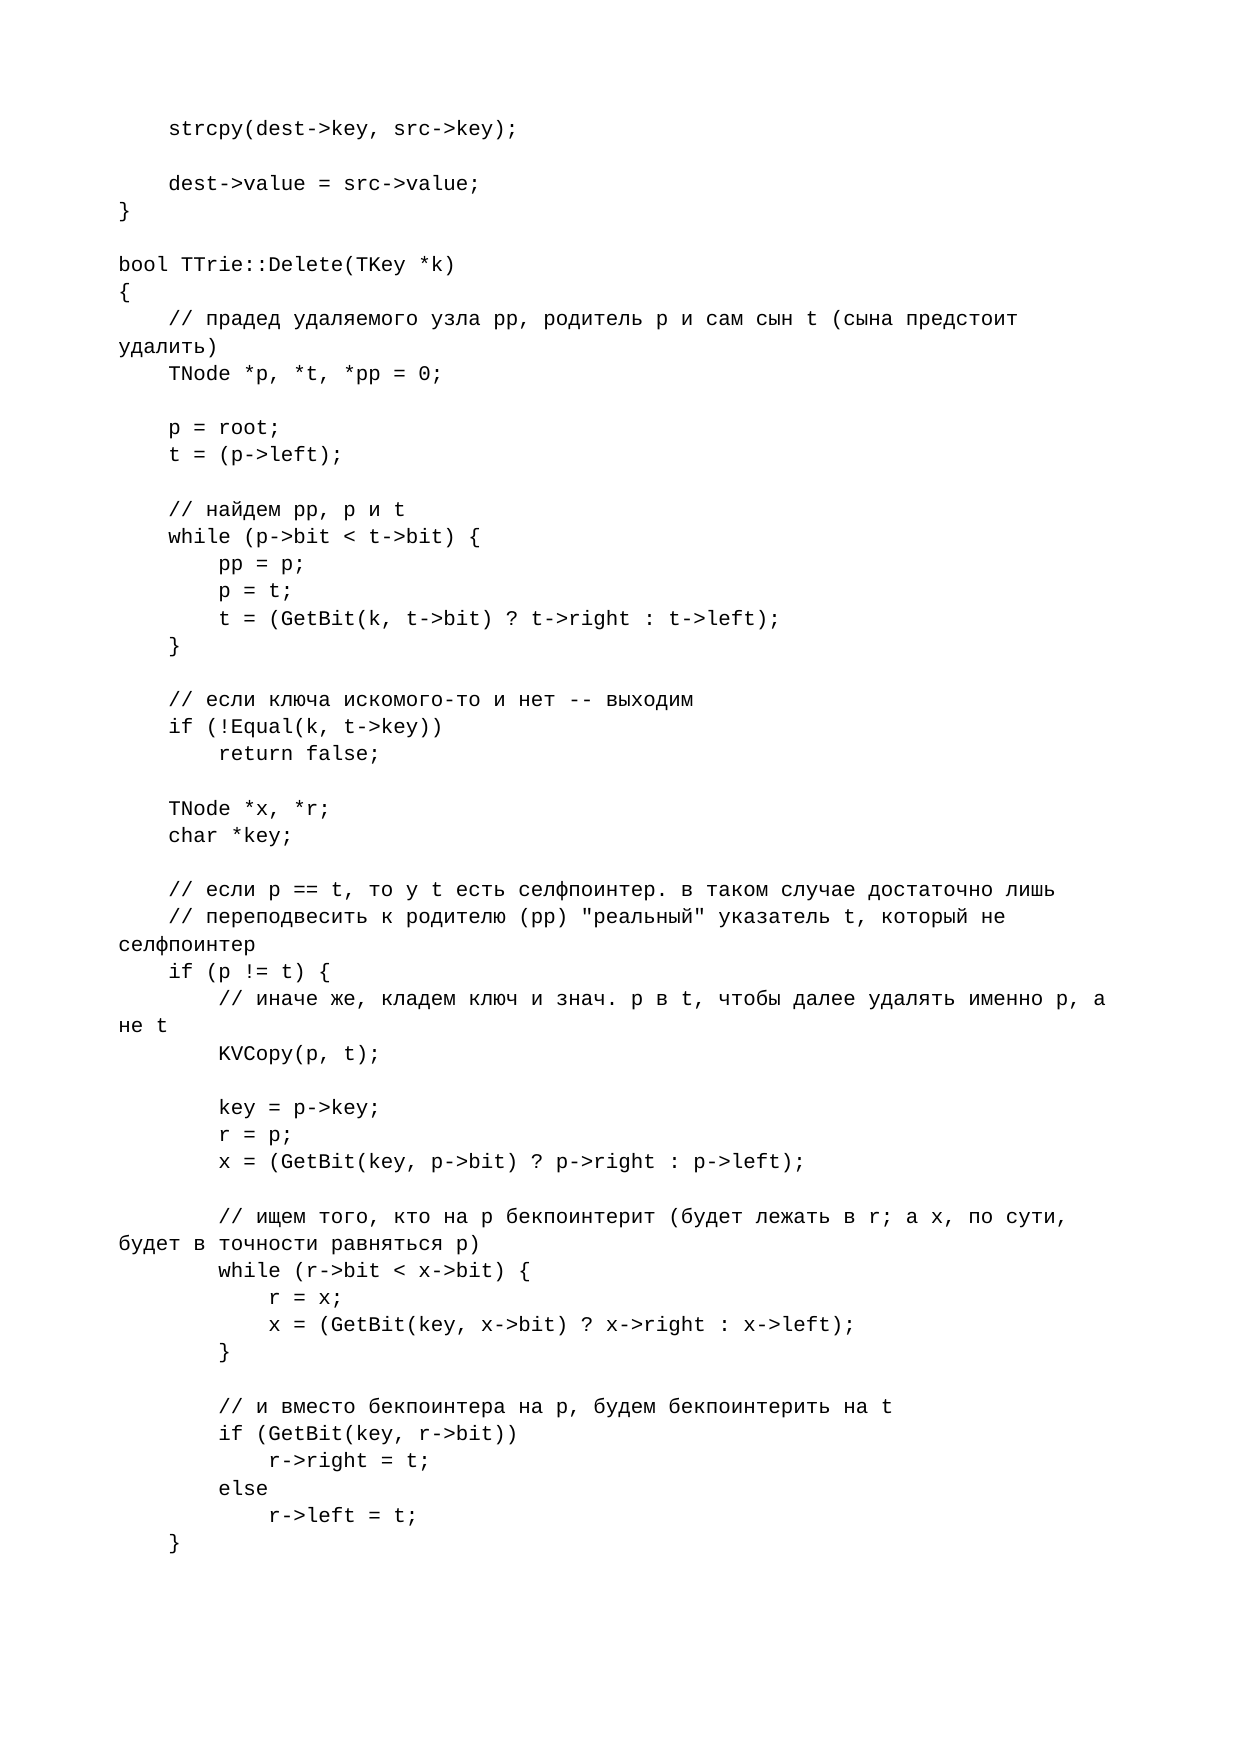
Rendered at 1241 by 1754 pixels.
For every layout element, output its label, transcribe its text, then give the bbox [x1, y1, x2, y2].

text } [118, 1342, 1122, 1365]
text TNode *x, *r; [118, 798, 1122, 821]
text x = (GetBit(key, p->bit) ? p->right : p->left); [118, 1151, 1122, 1175]
text // если ключа искомого-то и нет -- выходим [118, 689, 1122, 713]
text key = p->key; [118, 1097, 1122, 1121]
text r = x; [118, 1287, 1122, 1311]
text strcpy(dest->key, src->key); [118, 118, 1122, 142]
text // переподвесить к родителю (pp) "реальный" указатель t, который не селфпоинтер [118, 907, 1122, 957]
text char *key; [118, 825, 1122, 849]
text t = (p->left); [118, 444, 1122, 468]
text p = root; [118, 417, 1122, 441]
text KVCopy(p, t); [118, 1042, 1122, 1066]
text x = (GetBit(key, x->bit) ? x->right : x->left); [118, 1314, 1122, 1338]
text r->left = t; [118, 1505, 1122, 1528]
text } [118, 635, 1122, 658]
text while (r->bit < x->bit) { [118, 1260, 1122, 1284]
text pp = p; [118, 553, 1122, 577]
text // найдем pp, p и t [118, 499, 1122, 522]
text dest->value = src->value; [118, 172, 1122, 196]
text if (!Equal(k, t->key)) [118, 716, 1122, 740]
text } [118, 1532, 1122, 1556]
text if (GetBit(key, r->bit)) [118, 1423, 1122, 1447]
text p = t; [118, 580, 1122, 604]
text // прадед удаляемого узла pp, родитель p и сам сын t (сына предстоит удалить) [118, 308, 1122, 359]
text else [118, 1477, 1122, 1501]
text TNode *p, *t, *pp = 0; [118, 363, 1122, 386]
text { [118, 281, 1122, 305]
text } [118, 200, 1122, 223]
text return false; [118, 743, 1122, 767]
text while (p->bit < t->bit) { [118, 526, 1122, 549]
text // если p == t, то у t есть селфпоинтер. в таком случае достаточно лишь [118, 879, 1122, 903]
text // ищем того, кто на p бекпоинтерит (будет лежать в r; а х, по сути, будет в точности равняться p) [118, 1206, 1122, 1256]
text // и вместо бекпоинтера на p, будем бекпоинтерить на t [118, 1396, 1122, 1419]
text // иначе же, кладем ключ и знач. p в t, чтобы далее удалять именно p, а не t [118, 988, 1122, 1039]
text r = p; [118, 1124, 1122, 1148]
text if (p != t) { [118, 961, 1122, 984]
text r->right = t; [118, 1450, 1122, 1474]
text bool TTrie::Delete(TKey *k) [118, 254, 1122, 278]
text t = (GetBit(k, t->bit) ? t->right : t->left); [118, 607, 1122, 631]
